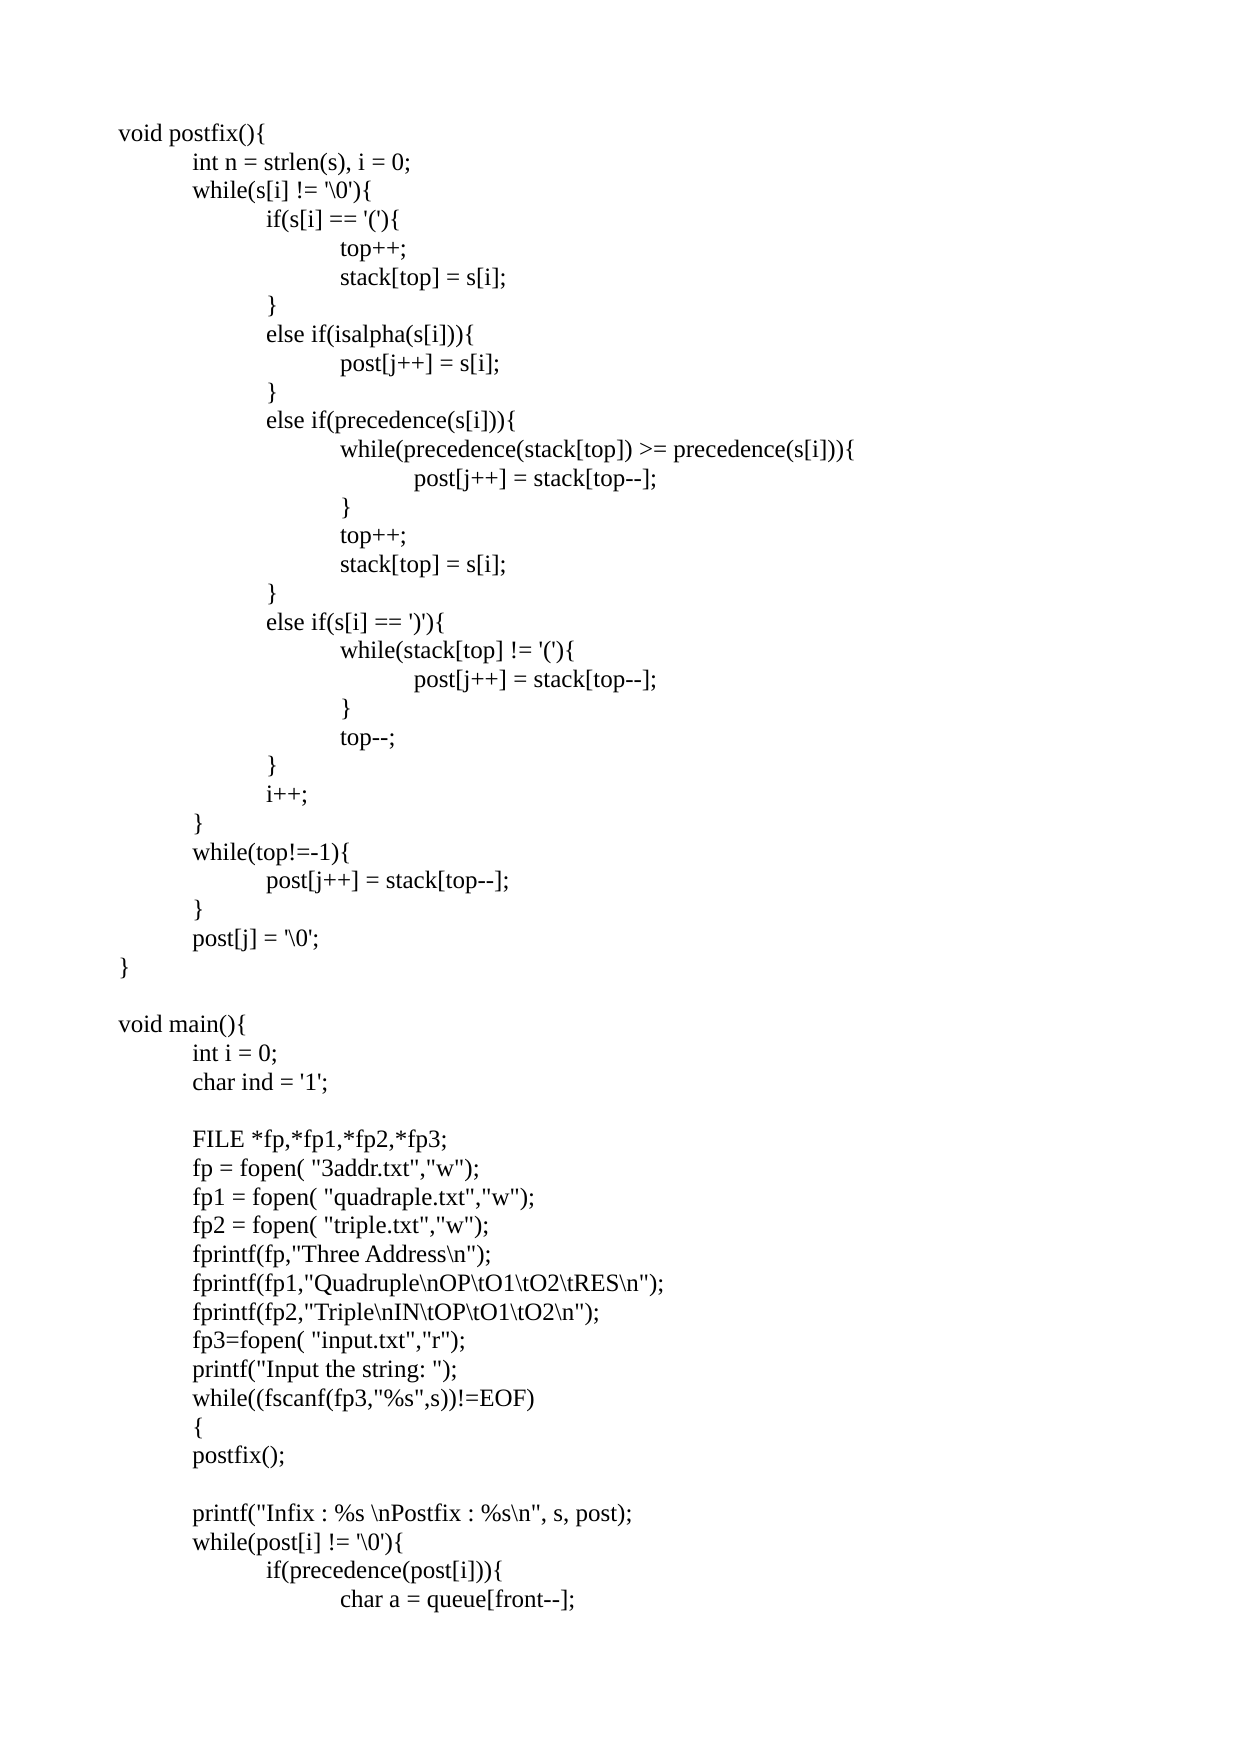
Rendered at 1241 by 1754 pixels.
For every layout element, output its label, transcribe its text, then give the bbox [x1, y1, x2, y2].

text } [118, 751, 1122, 779]
text while(top!=-1){ [118, 837, 1122, 866]
text } [118, 693, 1122, 722]
text char a = queue[front--]; [118, 1584, 1122, 1613]
text post[j++] = stack[top--]; [118, 664, 1122, 693]
text if(s[i] == '('){ [118, 204, 1122, 233]
text while(stack[top] != '('){ [118, 636, 1122, 664]
text else if(precedence(s[i])){ [118, 406, 1122, 434]
text } [118, 492, 1122, 521]
text { [118, 1412, 1122, 1441]
text printf("Input the string: "); [118, 1354, 1122, 1383]
text post[j++] = stack[top--]; [118, 463, 1122, 492]
text while(precedence(stack[top]) >= precedence(s[i])){ [118, 434, 1122, 463]
text } [118, 377, 1122, 406]
text fprintf(fp,"Three Address\n"); [118, 1239, 1122, 1268]
text char ind = '1'; [118, 1067, 1122, 1096]
text fp = fopen( "3addr.txt","w"); [118, 1153, 1122, 1182]
text stack[top] = s[i]; [118, 262, 1122, 291]
text } [118, 808, 1122, 837]
text } [118, 952, 1122, 981]
text } [118, 291, 1122, 319]
text top++; [118, 233, 1122, 262]
text void postfix(){ [118, 118, 1122, 147]
text fp3=fopen( "input.txt","r"); [118, 1326, 1122, 1354]
text } [118, 894, 1122, 923]
text fprintf(fp1,"Quadruple\nOP\tO1\tO2\tRES\n"); [118, 1268, 1122, 1297]
text else if(isalpha(s[i])){ [118, 319, 1122, 348]
text int n = strlen(s), i = 0; [118, 147, 1122, 176]
text top--; [118, 722, 1122, 751]
text post[j++] = s[i]; [118, 348, 1122, 377]
text while(post[i] != '\0'){ [118, 1527, 1122, 1556]
text FILE *fp,*fp1,*fp2,*fp3; [118, 1124, 1122, 1153]
text fp1 = fopen( "quadraple.txt","w"); [118, 1182, 1122, 1211]
text i++; [118, 779, 1122, 808]
text void main(){ [118, 1009, 1122, 1038]
text while(s[i] != '\0'){ [118, 176, 1122, 204]
text postfix(); [118, 1441, 1122, 1469]
text stack[top] = s[i]; [118, 549, 1122, 578]
text printf("Infix : %s \nPostfix : %s\n", s, post); [118, 1498, 1122, 1527]
text post[j++] = stack[top--]; [118, 866, 1122, 894]
text post[j] = '\0'; [118, 923, 1122, 952]
text } [118, 578, 1122, 607]
text while((fscanf(fp3,"%s",s))!=EOF) [118, 1383, 1122, 1412]
text fp2 = fopen( "triple.txt","w"); [118, 1211, 1122, 1239]
text fprintf(fp2,"Triple\nIN\tOP\tO1\tO2\n"); [118, 1297, 1122, 1326]
text top++; [118, 521, 1122, 549]
text int i = 0; [118, 1038, 1122, 1067]
text else if(s[i] == ')'){ [118, 607, 1122, 636]
text if(precedence(post[i])){ [118, 1556, 1122, 1584]
